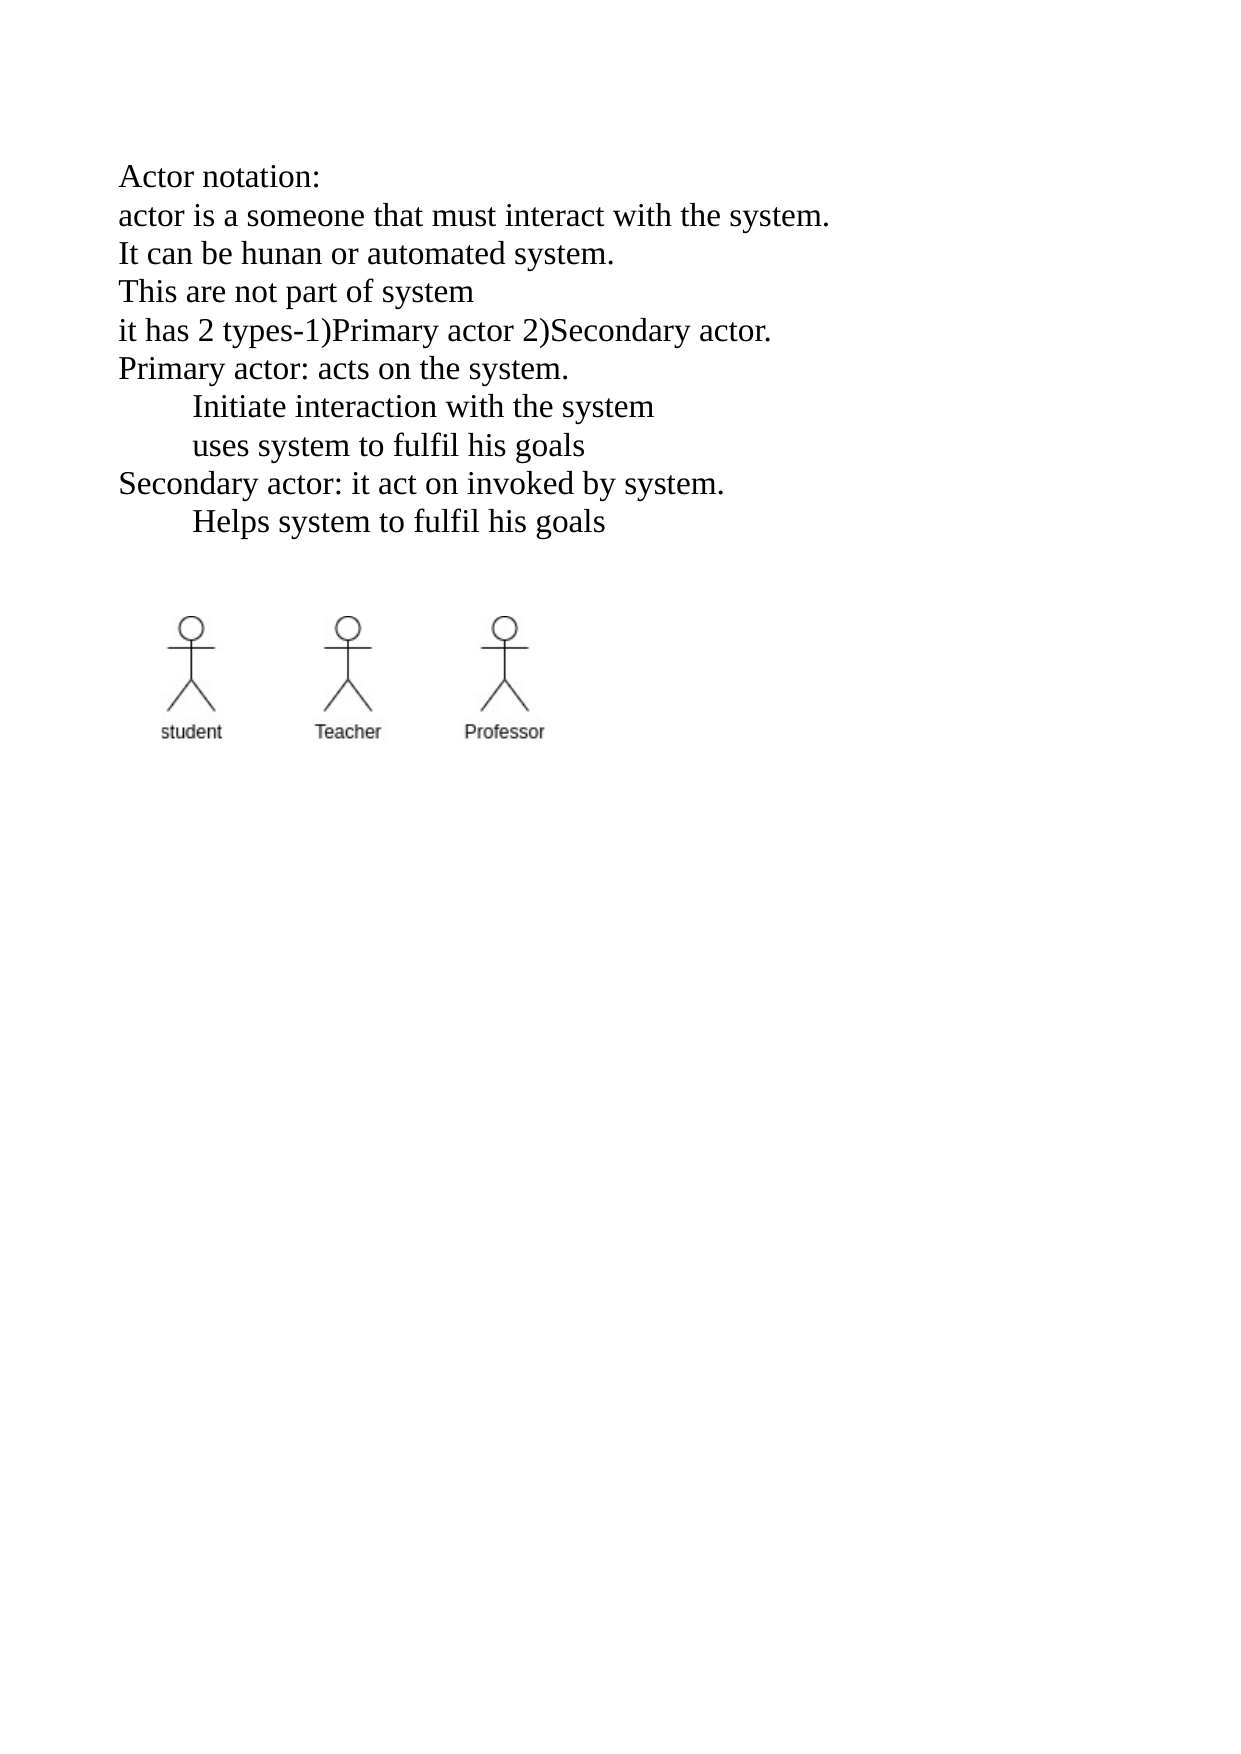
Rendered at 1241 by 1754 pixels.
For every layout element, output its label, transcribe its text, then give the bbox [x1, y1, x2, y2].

text Actor notation: [118, 156, 1122, 195]
text actor is a someone that must interact with the system. [118, 195, 1122, 233]
picture [161, 616, 545, 745]
text This are not part of system [118, 271, 1122, 310]
text Primary actor: acts on the system. [118, 348, 1122, 386]
text Secondary actor: it act on invoked by system. [118, 463, 1122, 501]
text It can be hunan or automated system. [118, 233, 1122, 271]
text it has 2 types-1)Primary actor 2)Secondary actor. [118, 310, 1122, 348]
text Helps system to fulfil his goals [118, 501, 1122, 540]
text Initiate interaction with the system [118, 386, 1122, 425]
text uses system to fulfil his goals [118, 425, 1122, 463]
